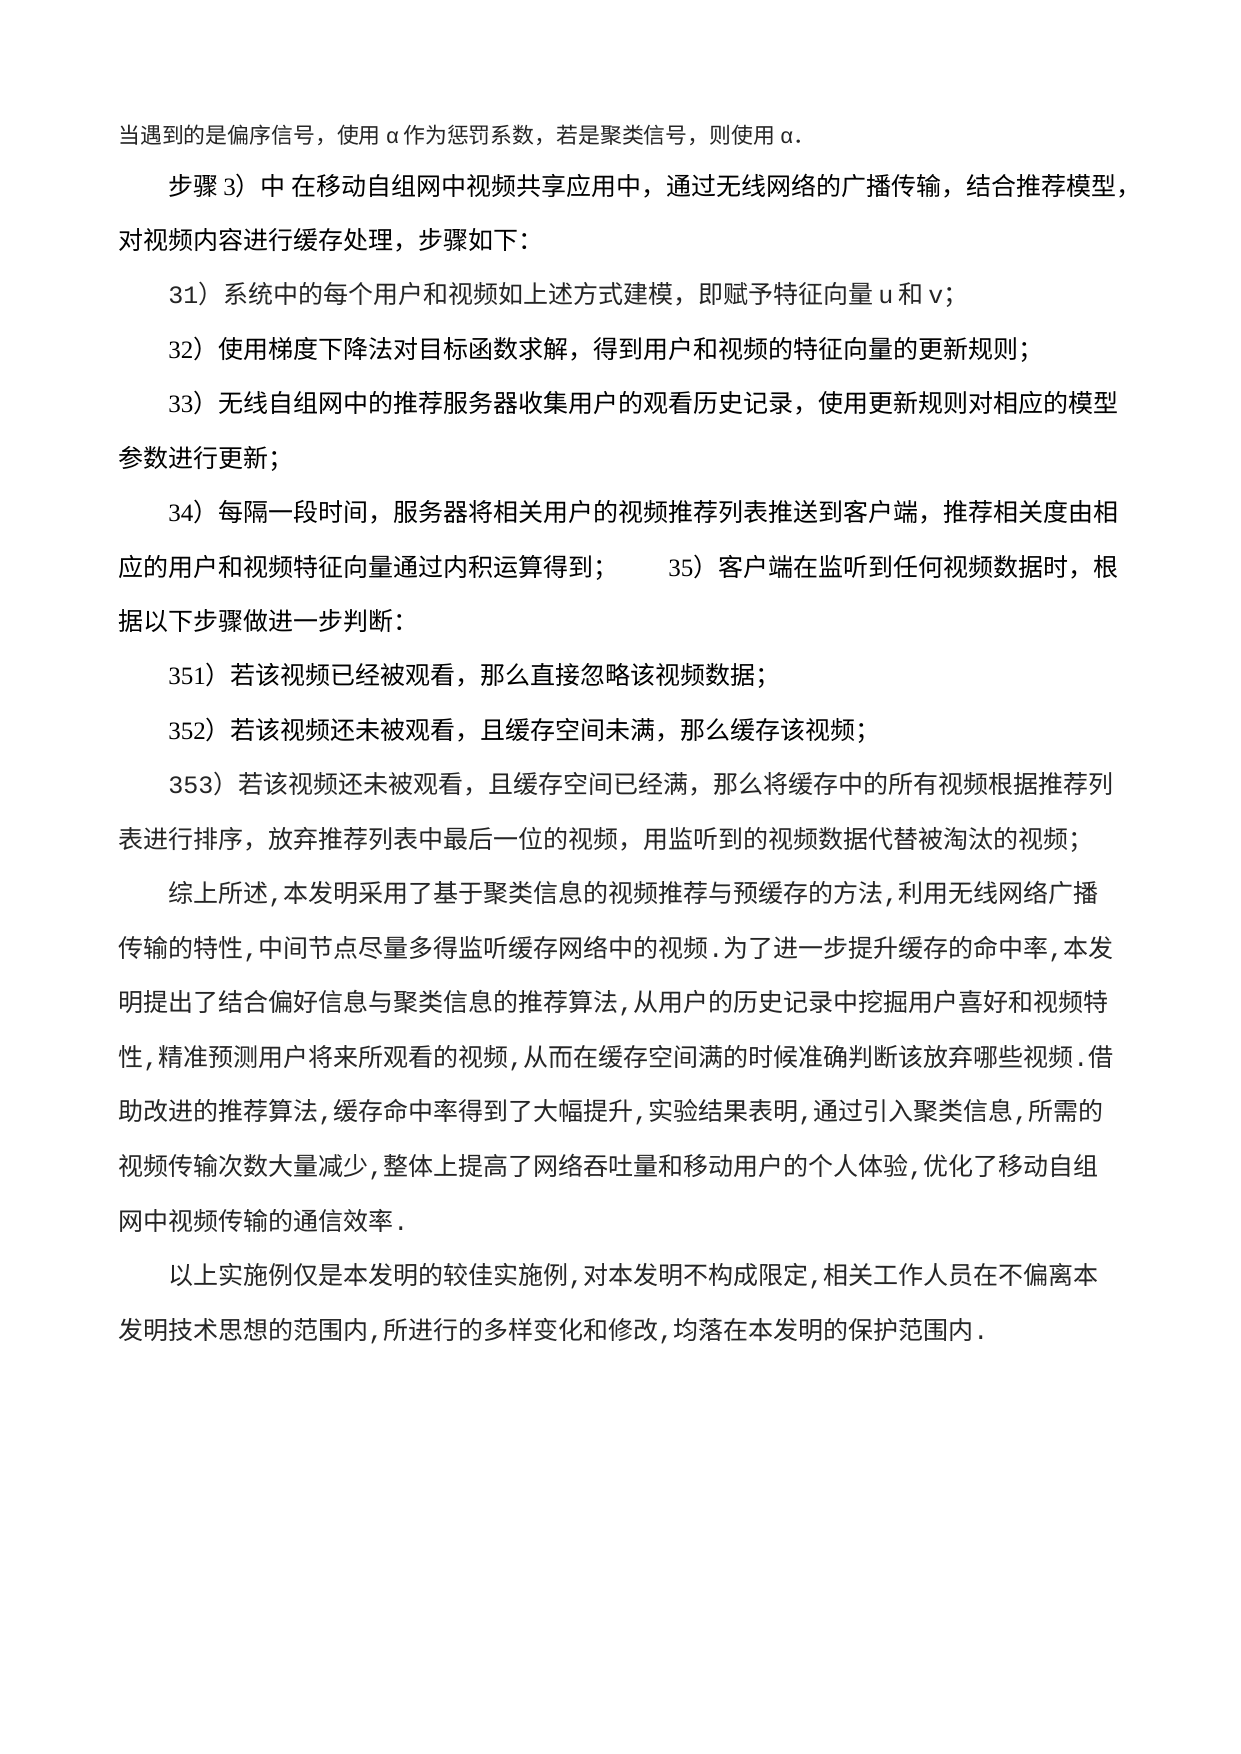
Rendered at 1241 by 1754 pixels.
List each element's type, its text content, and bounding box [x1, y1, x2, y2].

text 步骤3）中 在移动自组网中视频共享应用中，通过无线网络的广播传输，结合推荐模型，对视频内容进行缓存处理，步骤如下： [118, 166, 1122, 257]
text 综上所述,本发明采用了基于聚类信息的视频推荐与预缓存的方法,利用无线网络广播传输的特性,中间节点尽量多得监听缓存网络中的视频.为了进一步提升缓存的命中率,本发明提出了结合偏好信息与聚类信息的推荐算法,从用户的历史记录中挖掘用户喜好和视频特性,精准预测用户将来所观看的视频,从而在缓存空间满的时候准确判断该放弃哪些视频.借助改进的推荐算法,缓存命中率得到了大幅提升,实验结果表明,通过引入聚类信息,所需的视频传输次数大量减少,整体上提高了网络吞吐量和移动用户的个人体验,优化了移动自组网中视频传输的通信效率. [118, 873, 1122, 1237]
text 34）每隔一段时间，服务器将相关用户的视频推荐列表推送到客户端，推荐相关度由相应的用户和视频特征向量通过内积运算得到； 35）客户端在监听到任何视频数据时，根据以下步骤做进一步判断： [118, 493, 1122, 638]
text 以上实施例仅是本发明的较佳实施例,对本发明不构成限定,相关工作人员在不偏离本发明技术思想的范围内,所进行的多样变化和修改,均落在本发明的保护范围内. [118, 1256, 1122, 1347]
text 31）系统中的每个用户和视频如上述方式建模，即赋予特征向量u和v； [118, 275, 1122, 311]
text 353）若该视频还未被观看，且缓存空间已经满，那么将缓存中的所有视频根据推荐列表进行排序，放弃推荐列表中最后一位的视频，用监听到的视频数据代替被淘汰的视频； [118, 764, 1122, 855]
text 当遇到的是偏序信号，使用 α作为惩罚系数，若是聚类信号，则使用 α． [118, 118, 1122, 150]
text 32）使用梯度下降法对目标函数求解，得到用户和视频的特征向量的更新规则； [118, 329, 1122, 366]
text 352）若该视频还未被观看，且缓存空间未满，那么缓存该视频； [118, 710, 1122, 746]
text 351）若该视频已经被观看，那么直接忽略该视频数据； [118, 656, 1122, 692]
text 33）无线自组网中的推荐服务器收集用户的观看历史记录，使用更新规则对相应的模型参数进行更新； [118, 384, 1122, 474]
